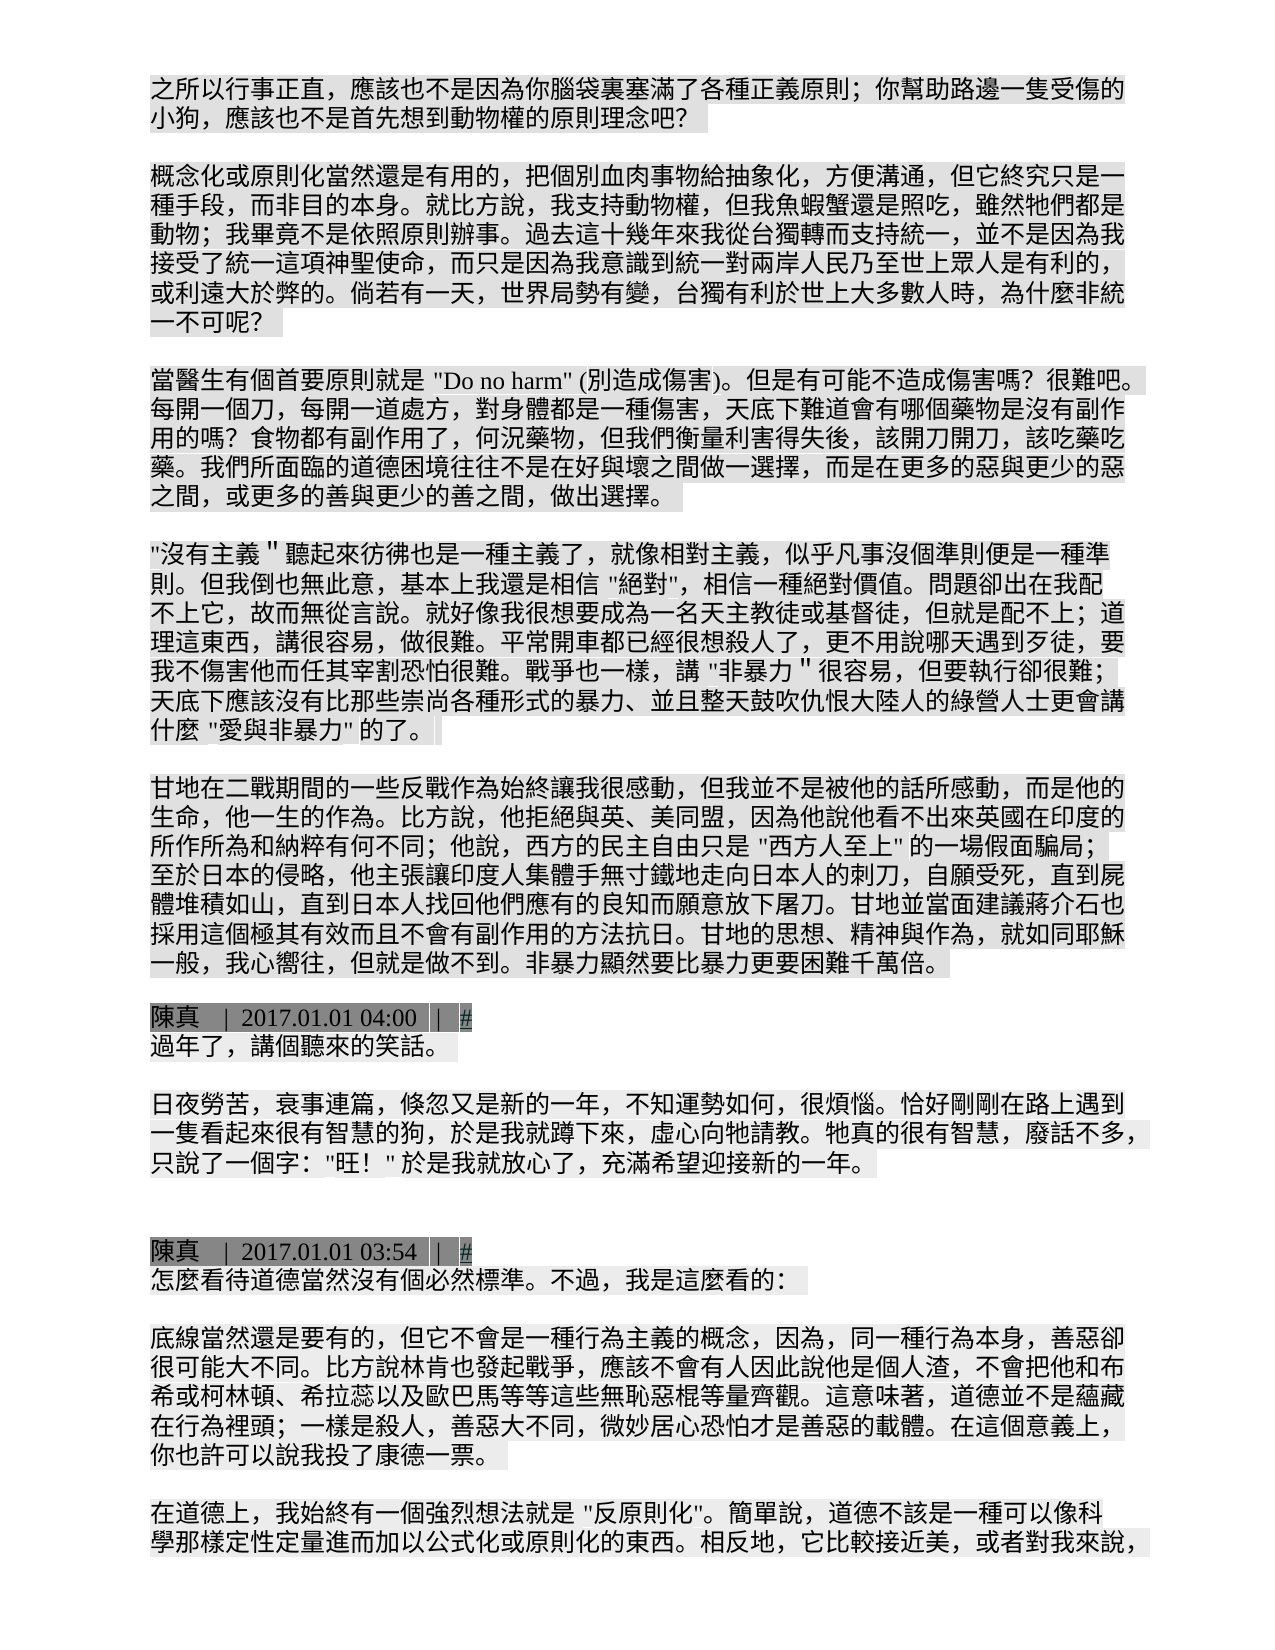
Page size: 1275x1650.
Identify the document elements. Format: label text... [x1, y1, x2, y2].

text （續） 很多人寫東西，你不用看就知道他要寫些什麼了。比方說，那些綠油油的人或媒體，寫些什麼還需要看嗎？寫來寫去不外就是 "勇敢的台灣人VS. 萬惡的中國人" 或是什麼捍衛台灣神聖主權之類。你都還沒發問呢，他答案就先出來了，說來說去就那樣一些神聖不可質疑的原則，藉以敵我二分。信之為善，不信則為惡。至於貫徹原則為的是什麼呢？背後總該有個良善目的吧？沒有。背後啥也沒有，彷彿原則本身就是至高無上的目的。這不是政治，不是正義，不是公眾的 "善" 或道德，這是一種宗教了吧。當然，事實上也不是宗教，這往往只是一種騙術話術，自欺欺人，招攬黨羽幫眾。 綠油油的極端對立面其實差不多也是這樣，凡事都是既定原則。一個東西，一旦原則化，估計離口號也不遠了。說好聽點呢，就是某種主義。我真心信仰的唯一主義其實就是 "沒有主義"，根本沒有 "主義" 這東西，凡事都應該得從零開始說起，觀看方方面面的無數可能性。任誰要跟我談主義談原則，我就頭痛，啞口無言搭不上腔，畢竟那不是我看世界的方式。蘇聯作家高爾基說，"愛情沒有法則"。依我看，凡屬情感的、美感的、道德的都一樣，都沒有個固定章法；一對戀人，總該不是根據某種原則在進行正確的情感交流吧；你之所以行事正直，應該也不是因為你腦袋裏塞滿了各種正義原則；你幫助路邊一隻受傷的小狗，應該也不是首先想到動物權的原則理念吧？ 概念化或原則化當然還是有用的，把個別血肉事物給抽象化，方便溝通，但它終究只是一種手段，而非目的本身。就比方說，我支持動物權，但我魚蝦蟹還是照吃，雖然牠們都是動物；我畢竟不是依照原則辦事。過去這十幾年來我從台獨轉而支持統一，並不是因為我接受了統一這項神聖使命，而只是因為我意識到統一對兩岸人民乃至世上眾人是有利的，或利遠大於弊的。倘若有一天，世界局勢有變，台獨有利於世上大多數人時，為什麼非統一不可呢？ 當醫生有個首要原則就是 "Do no harm" (別造成傷害)。但是有可能不造成傷害嗎？很難吧。每開一個刀，每開一道處方，對身體都是一種傷害，天底下難道會有哪個藥物是沒有副作用的嗎？食物都有副作用了，何況藥物，但我們衡量利害得失後，該開刀開刀，該吃藥吃藥。我們所面臨的道德困境往往不是在好與壞之間做一選擇，而是在更多的惡與更少的惡之間，或更多的善與更少的善之間，做出選擇。 "沒有主義＂聽起來彷彿也是一種主義了，就像相對主義，似乎凡事沒個準則便是一種準則。但我倒也無此意，基本上我還是相信 "絕對"，相信一種絕對價值。問題卻出在我配不上它，故而無從言說。就好像我很想要成為一名天主教徒或基督徒，但就是配不上；道理這東西，講很容易，做很難。平常開車都已經很想殺人了，更不用說哪天遇到歹徒，要我不傷害他而任其宰割恐怕很難。戰爭也一樣，講 "非暴力＂很容易，但要執行卻很難；天底下應該沒有比那些崇尚各種形式的暴力、並且整天鼓吹仇恨大陸人的綠營人士更會講什麼 "愛與非暴力" 的了。 甘地在二戰期間的一些反戰作為始終讓我很感動，但我並不是被他的話所感動，而是他的生命，他一生的作為。比方說，他拒絕與英、美同盟，因為他說他看不出來英國在印度的所作所為和納粹有何不同；他說，西方的民主自由只是 "西方人至上" 的一場假面騙局；至於日本的侵略，他主張讓印度人集體手無寸鐵地走向日本人的刺刀，自願受死，直到屍體堆積如山，直到日本人找回他們應有的良知而願意放下屠刀。甘地並當面建議蔣介石也採用這個極其有效而且不會有副作用的方法抗日。甘地的思想、精神與作為，就如同耶穌一般，我心嚮往，但就是做不到。非暴力顯然要比暴力更要困難千萬倍。 [150, 75, 1125, 978]
text 陳真 | 2017.01.01 04:00 | # [150, 1003, 1125, 1032]
text 陳真 | 2017.01.01 03:54 | # [150, 1237, 1125, 1266]
text 過年了，講個聽來的笑話。 日夜勞苦，衰事連篇，倏忽又是新的一年，不知運勢如何，很煩惱。恰好剛剛在路上遇到一隻看起來很有智慧的狗，於是我就蹲下來，虛心向牠請教。牠真的很有智慧，廢話不多，只說了一個字："旺！" 於是我就放心了，充滿希望迎接新的一年。 [150, 1032, 1125, 1178]
text 怎麼看待道德當然沒有個必然標準。不過，我是這麼看的： 底線當然還是要有的，但它不會是一種行為主義的概念，因為，同一種行為本身，善惡卻很可能大不同。比方說林肯也發起戰爭，應該不會有人因此說他是個人渣，不會把他和布希或柯林頓、希拉蕊以及歐巴馬等等這些無恥惡棍等量齊觀。這意味著，道德並不是蘊藏在行為裡頭；一樣是殺人，善惡大不同，微妙居心恐怕才是善惡的載體。在這個意義上，你也許可以說我投了康德一票。 在道德上，我始終有一個強烈想法就是 "反原則化"。簡單說，道德不該是一種可以像科學那樣定性定量進而加以公式化或原則化的東西。相反地，它比較接近美，或者對我來說，它其實就是美本身，善惡無非就是美醜，但你終究沒法給美寫出一道公式或原則。它不但無法原則化，甚至許多時候出不了方寸之間，所謂情人眼裡出西施。我身邊好多美不勝收的東西，在旁人眼裡卻只是一堆垃圾。比方說我有幾個毬果，這東西公園裏多得是，要多少有多少，但這些毬果對我而言卻極其珍貴，它們是我住在英國十年之中從維根斯坦的墳上撿來的。 道德就跟美一樣，難以言喻。你看到一朵花很美，美在哪？你根本說不上來。某個人很好，好在哪？你其實也一樣說不上來。一個好人絕不是沒有前科的人，也不是做好事的人，反之亦然。一個人渣，也絕不是做奸犯科的人，相反地，他們幹的好事可多了呢。你看，台灣那些進步界的人，或什麼有理想有理念的什麼公共型知識分子或政治人物，越是光鮮亮麗者，人渣等級往往越高。也許你會納悶，他們到底幹了什麼違法之事？當然沒有。就算有，其實也根本不是重點。也許你又會說，那我怎麼看不見他們的卑鄙醜陋呢？當然看不見，因為你跟我看世界的眼光不一樣。在你看來美不勝收令人仰慕的人事物，在我看來卻很可能齷齪不堪。反之亦然。 我特別喜歡波蘭斯基的 “失嬰記“，對裡面那些魔鬼印象深刻，真是邪惡到爆。但這樣一些魔鬼卻如此尋常而溫馨，充斥生活四周。就在此時此刻，就在這擁擠不堪的火車上，就在我於混亂人群中艱難地用手機寫這些留言的同時，我的眼前就有一隻 "魔鬼"，是個富婆，全身上下穿金戴銀，連指甲都上了顏色，頤指氣使高談闊論，整個車廂都可以聽到她演說一般的 "聊天"；從高雄上車開始，以至少80分貝的音量一直講講講，嘴巴沒有一秒鐘合上，一直講到都快台中了還在講，毫無疲態，講她的員工，講她的環遊世界之旅，講她的幾十萬名牌包，講她每天泡牛奶溫泉保養肌膚，講無數八卦……。重點不是她講了些什麼內容，重點也不是她干擾了公共安寧，重點不是任何行為本身，重點是那樣一種 "嘴臉"，那樣一種我根本說不上來、難以言喻的神情態度所反映的心思與心態實在令人作嘔。 這三天，我差點打破金氏世界記錄，創下三天不睡覺連續開車60幾個小時超過兩千公里的世界記錄。後來體力不支，沒能創下記錄，改搭統聯接駁火車。之所以會有此一環島兩圈的驚人壯舉，說來你也許不信，不過就是因為某些人的一種難以言喻的微妙心機所致，於己無利，於我卻有大害，整整折磨了我三天，就只為了做一件其實頂多三分鐘而且根本不需出門就可以完成的事，而我卻被迫得花上三天不眠不休來回開車搭車兩千公里才能完成。 我從幾天前在電話中第一次跟對方通話，我就知道我完蛋了，有得折騰了，我顯然遇到一個 "魔鬼" 了，雖然這個魔鬼只是個年僅二十多歲的小女生，應該沒有殺人強姦的前科才對。而且，事實上你甚至說不出來她到底做了什麼壞事，她頂多只是稍微歪曲了一些訊息來操弄某個事情而已，為的是什麼呢？也許是為了讓自己少蓋一個章，少曬一分鐘太陽，少爬幾個階梯。多偷一點懶，如此而已。重點是：她不會在乎為了她的這麼一點點根本微不足道的利益，將會造成別人巨大的身體痛苦和鉅額的金錢損失。 如果你在台灣開車，你更會發現魔鬼滿街跑。對一己根本毫無利益可言的事，哪怕頂多只是讓自己快上一秒鐘，人們也往往根本不會在乎讓你因此賠上一條命。老實說，我常感到很心寒，覺得人心真的很可怕，很可悲，自私到爆，至少在華人社會裏每天都有這種感覺，常常讓我想到失嬰記裡那些表面上很溫馨很熱心的魔鬼。她們事實上並沒有任何偽裝，她們的邪惡其實就存在她們尋常無奇的日常行為裡頭，重點是你看不看得見那樣一種邪惡。 善良也一樣，它甚至有可能就存在所謂壞事裡頭，重點是你看不看得見。不管善惡美醜，我是能看得一清二楚的，經常為此神往，或為此起惆悵，甚至為此真的很想殺人以洩心頭之恨。善與惡，美與醜，居然就存在這方寸之間。 我倒不是說這樣一些人 "就是" 魔鬼或魔鬼的化身，而是說，魔鬼與天使往往就並存在你我心中。它不是一種可以原則化的概念，更不是一種行為。而且，魔鬼通常都是以一種光鮮亮麗的形象出現不是嗎？ 當然，這講的是一種個人層面的道德表現，若是公眾事務，當然就又是另一回事了，你恐怕得把算盤拿出來打一打，計算利害得失，才有可能判斷一個事情的對錯。倘若犧牲少數可以成就多數人的幸福，為什麼不行呢？但它同樣也不是一種可以原則化的東西，畢竟你無法縱橫永恆時空，考量事物的一切可能後果與影響。比方說，黨外時代反抗無惡不作的國民黨、建立一個反對黨也許是對的，但我若具有預知未來的能力，我若能預先知道這個反對黨將會被一群貪婪無品的人渣給佔領，我若能預先知道當年的反對勢力會迅速惡質化成為一種彷彿癌細胞那樣的東西，我不會願意承受那麼大的痛苦去從事，更不可能為此禍延家人，一切痛苦的代價卻只是帶來一個更加惡質化的政治後果。 於是，過去看來是對的事情，現在看來卻錯得一塌糊塗。即便是那些曾經乍看美好的概念事物都顯得可疑，例如自由，例如民主，例如這樣那樣的一些所謂權利，我都已經沒把握它們究竟是對或錯了，至少它不再是那麼簡化與單純。我唯一有把握的仍只是分寸之間的這顆心。 在英國十年，認識了兩個人，便已不虛此行。一個是古人，名叫維根斯坦，一個是現代人，小我幾歲，當時也是個留學生，姓關，關老爺的關，在台灣某大學任教，最近將辭職。打從我第一次見到關老爺，就被他的單純與善良所打動，於是逢人就推崇其良善。很多人也許心裏想，能讓我如此推崇之人，肯定才華四溢，光芒萬丈，紛紛要求引見，心想此人頭上肯定會發光。其實確實如此，問題是你看不看得見那道光芒。看待世界的眼光不一樣，善惡美醜其實也就長得很不一樣。 [150, 1266, 1125, 1557]
